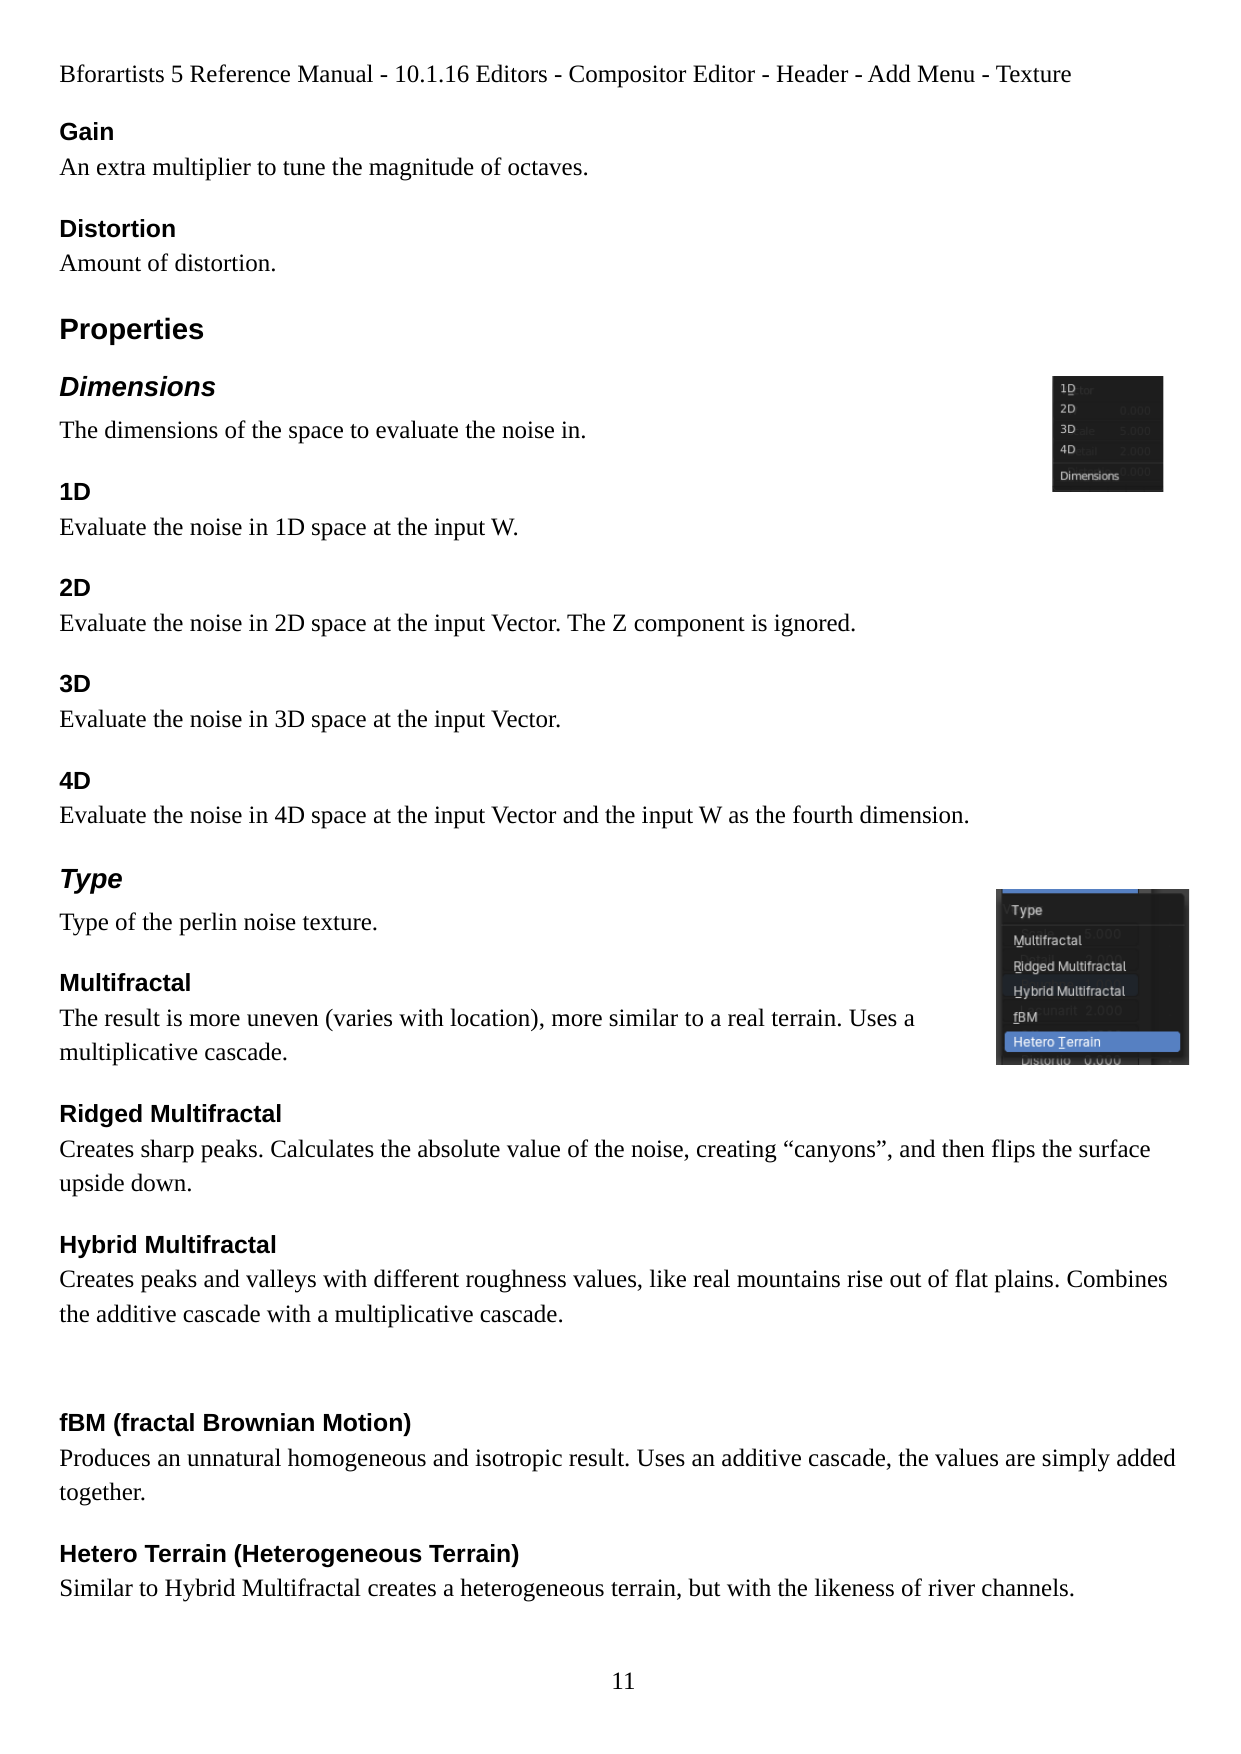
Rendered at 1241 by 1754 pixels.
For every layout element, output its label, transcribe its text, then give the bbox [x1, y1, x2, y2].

text Similar to Hybrid Multifractal creates a heterogeneous terrain, but with the likeness of river channels. [59, 1573, 1181, 1602]
subtitle 1D [59, 477, 1181, 505]
text An extra multiplier to tune the magnitude of octaves. [59, 152, 1181, 181]
subtitle Distortion [59, 214, 1181, 242]
text Evaluate the noise in 1D space at the input W. [59, 512, 1181, 540]
subtitle 3D [59, 669, 1181, 698]
text Amount of distortion. [59, 248, 1181, 277]
text Produces an unnatural homogeneous and isotropic result. Uses an additive cascade, the values are simply added together. [59, 1443, 1181, 1506]
subtitle Gain [59, 117, 1181, 146]
text The dimensions of the space to evaluate the noise in. [59, 415, 1052, 444]
text Evaluate the noise in 4D space at the input Vector and the input W as the fourth dimension. [59, 801, 1181, 829]
subtitle 2D [59, 573, 1181, 602]
text The result is more uneven (varies with location), more similar to a real terrain. Uses a multiplicative cascade. [59, 1003, 1181, 1066]
text Type of the perlin noise texture. [59, 907, 996, 935]
subtitle Ridged Multifractal [59, 1099, 1181, 1127]
subtitle Dimensions [59, 371, 1181, 403]
subtitle Type [59, 862, 1181, 894]
text Creates peaks and valleys with different roughness values, like real mountains rise out of flat plains. Combines the additive cascade with a multiplicative cascade. [59, 1264, 1181, 1328]
text Evaluate the noise in 2D space at the input Vector. The Z component is ignored. [59, 608, 1181, 637]
subtitle Multifractal [59, 968, 996, 997]
subtitle Hetero Terrain (Heterogeneous Terrain) [59, 1539, 1181, 1567]
subtitle Hybrid Multifractal [59, 1230, 1181, 1258]
text Evaluate the noise in 3D space at the input Vector. [59, 704, 1181, 733]
subtitle Properties [59, 312, 1181, 346]
picture [1052, 376, 1164, 492]
text Creates sharp peaks. Calculates the absolute value of the noise, creating “canyons”, and then flips the surface upside down. [59, 1134, 1181, 1197]
subtitle 4D [59, 766, 1181, 794]
subtitle fBM (fractal Brownian Motion) [59, 1408, 1181, 1436]
picture [996, 889, 1190, 1065]
